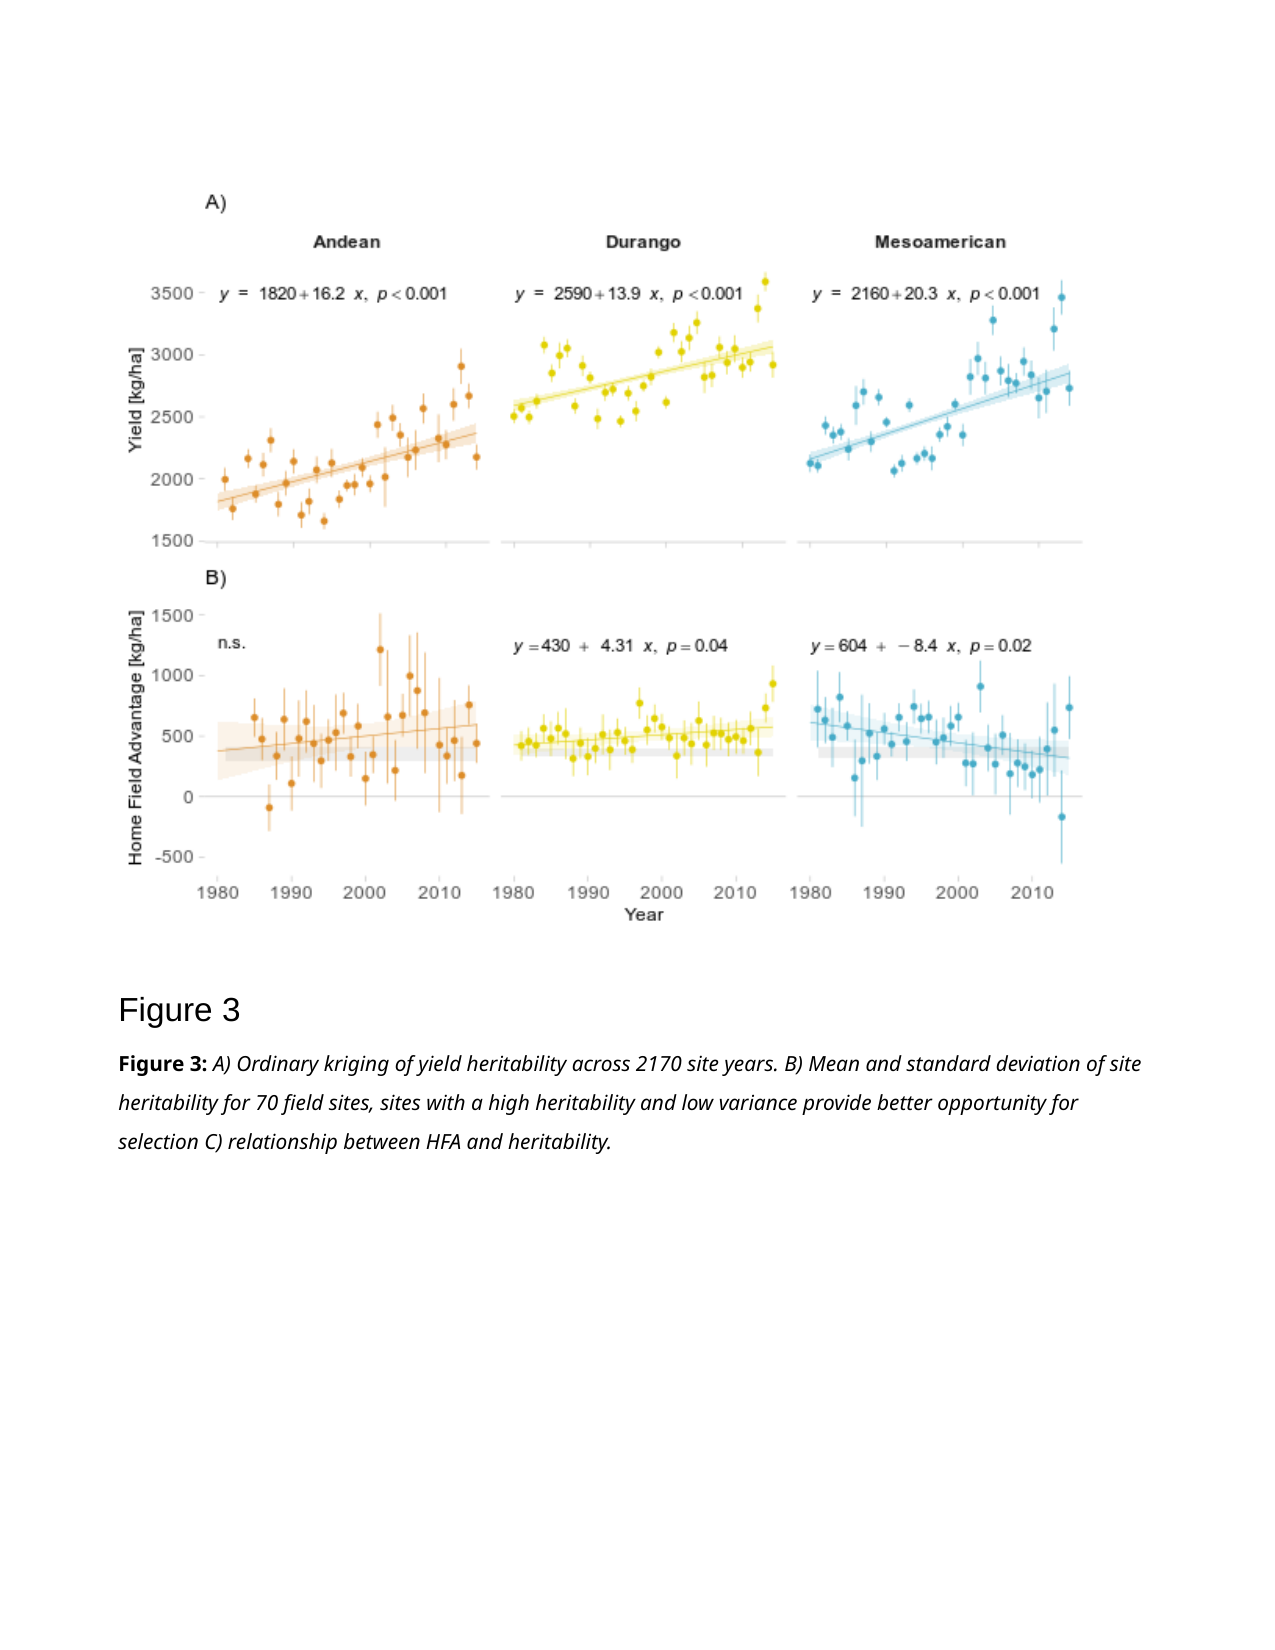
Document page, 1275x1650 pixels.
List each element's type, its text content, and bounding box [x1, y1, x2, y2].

subtitle Figure 3 [118, 991, 1157, 1029]
text Figure 3: A) Ordinary kriging of yield heritability across 2170 site years. B) Mean and standard deviation of site heritability for 70 field sites, sites with a high heritability and low variance provide better opportunity for selection C) relationship between HFA and heritability. [118, 1049, 1157, 1156]
picture [118, 184, 1094, 935]
